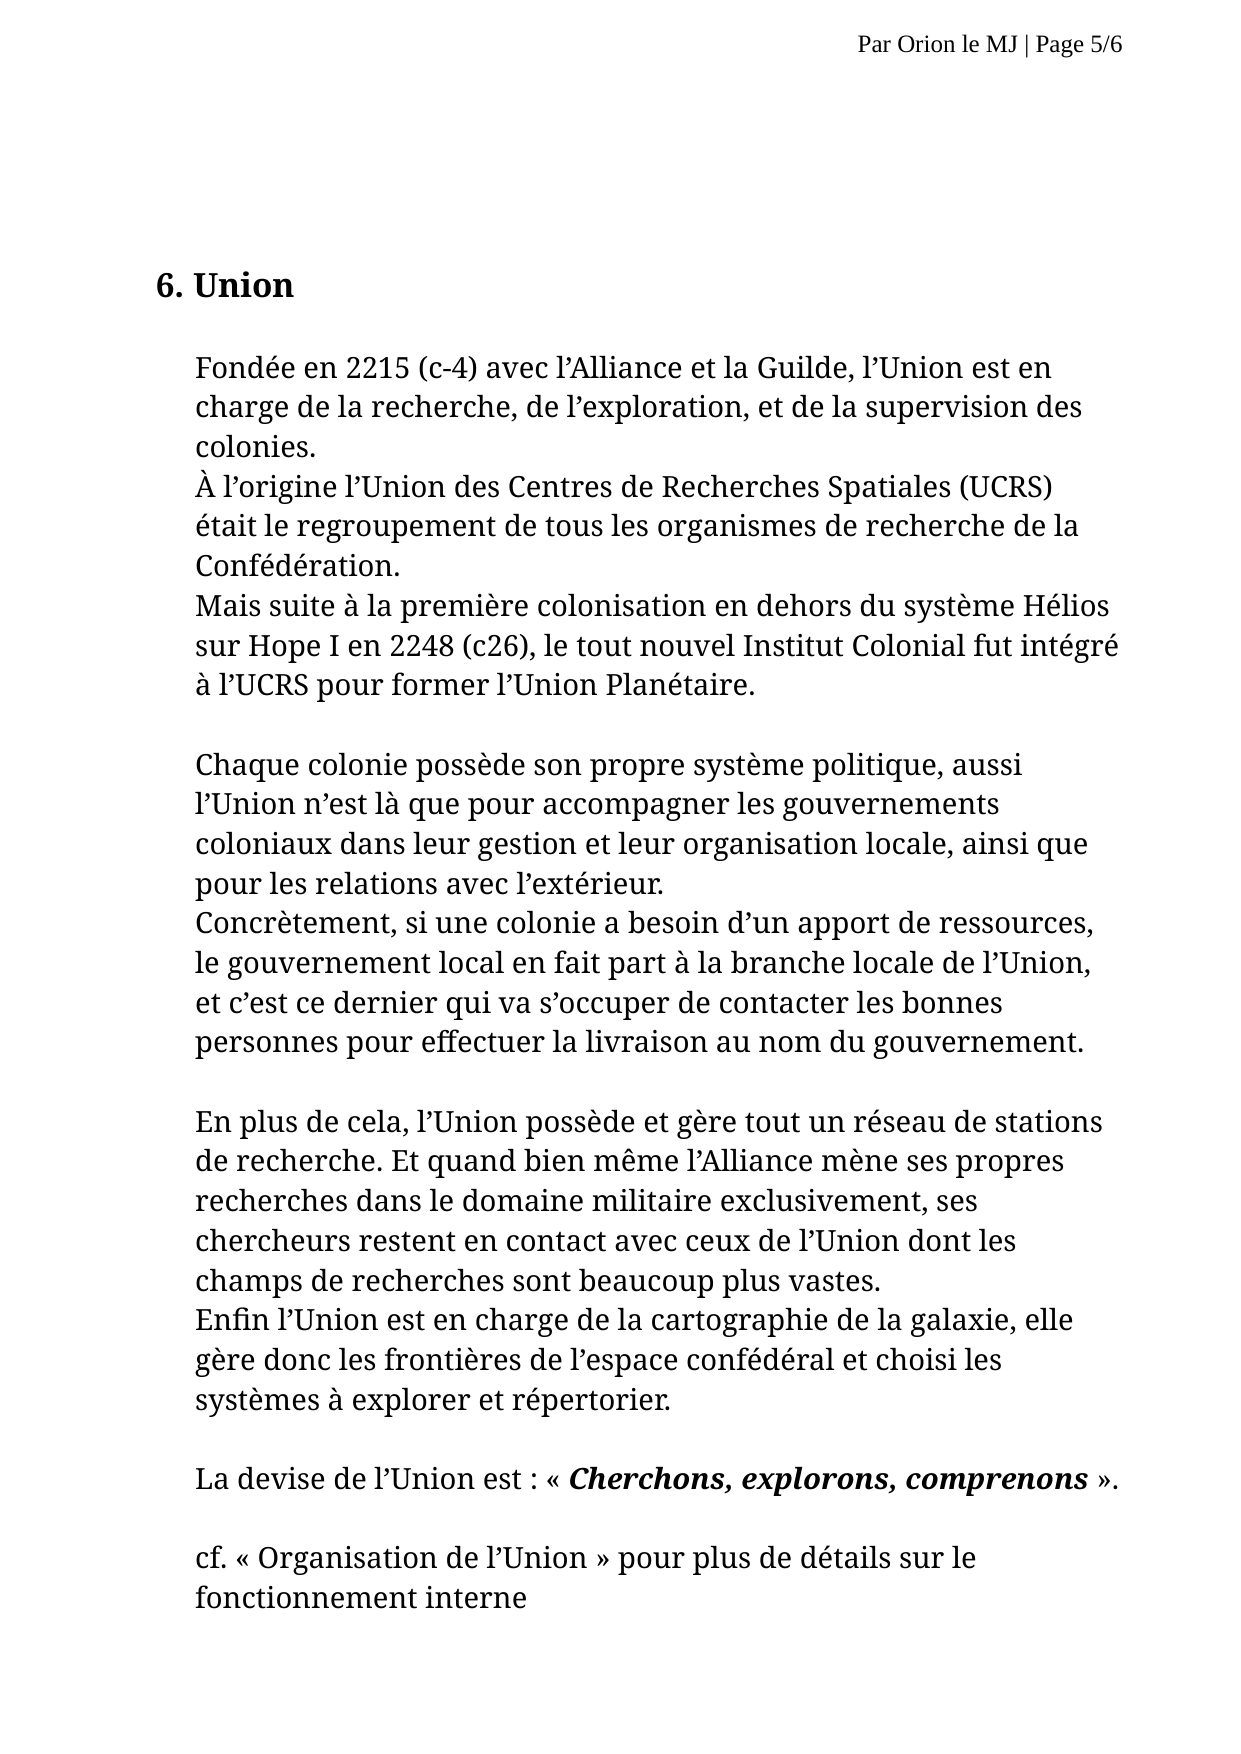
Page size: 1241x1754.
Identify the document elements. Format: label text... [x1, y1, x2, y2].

text En plus de cela, l’Union possède et gère tout un réseau de stations de recherche. Et quand bien même l’Alliance mène ses propres recherches dans le domaine militaire exclusivement, ses chercheurs restent en contact avec ceux de l’Union dont les champs de recherches sont beaucoup plus vastes. [195, 1101, 1122, 1299]
text Concrètement, si une colonie a besoin d’un apport de ressources, le gouvernement local en fait part à la branche locale de l’Union, et c’est ce dernier qui va s’occuper de contacter les bonnes personnes pour effectuer la livraison au nom du gouvernement. [195, 903, 1122, 1061]
text La devise de l’Union est : « Cherchons, explorons, comprenons ». [195, 1458, 1122, 1498]
text cf. « Organisation de l’Union » pour plus de détails sur le fonctionnement interne [195, 1538, 1122, 1617]
text Mais suite à la première colonisation en dehors du système Hélios sur Hope I en 2248 (c26), le tout nouvel Institut Colonial fut intégré à l’UCRS pour former l’Union Planétaire. [195, 585, 1122, 704]
text Fondée en 2215 (c-4) avec l’Alliance et la Guilde, l’Union est en charge de la recherche, de l’exploration, et de la supervision des colonies. [195, 347, 1122, 466]
list Union [156, 262, 1122, 307]
text Enfin l’Union est en charge de la cartographie de la galaxie, elle gère donc les frontières de l’espace confédéral et choisi les systèmes à explorer et répertorier. [195, 1299, 1122, 1418]
text À l’origine l’Union des Centres de Recherches Spatiales (UCRS) était le regroupement de tous les organismes de recherche de la Confédération. [195, 466, 1122, 585]
text Chaque colonie possède son propre système politique, aussi l’Union n’est là que pour accompagner les gouvernements coloniaux dans leur gestion et leur organisation locale, ainsi que pour les relations avec l’extérieur. [195, 744, 1122, 903]
